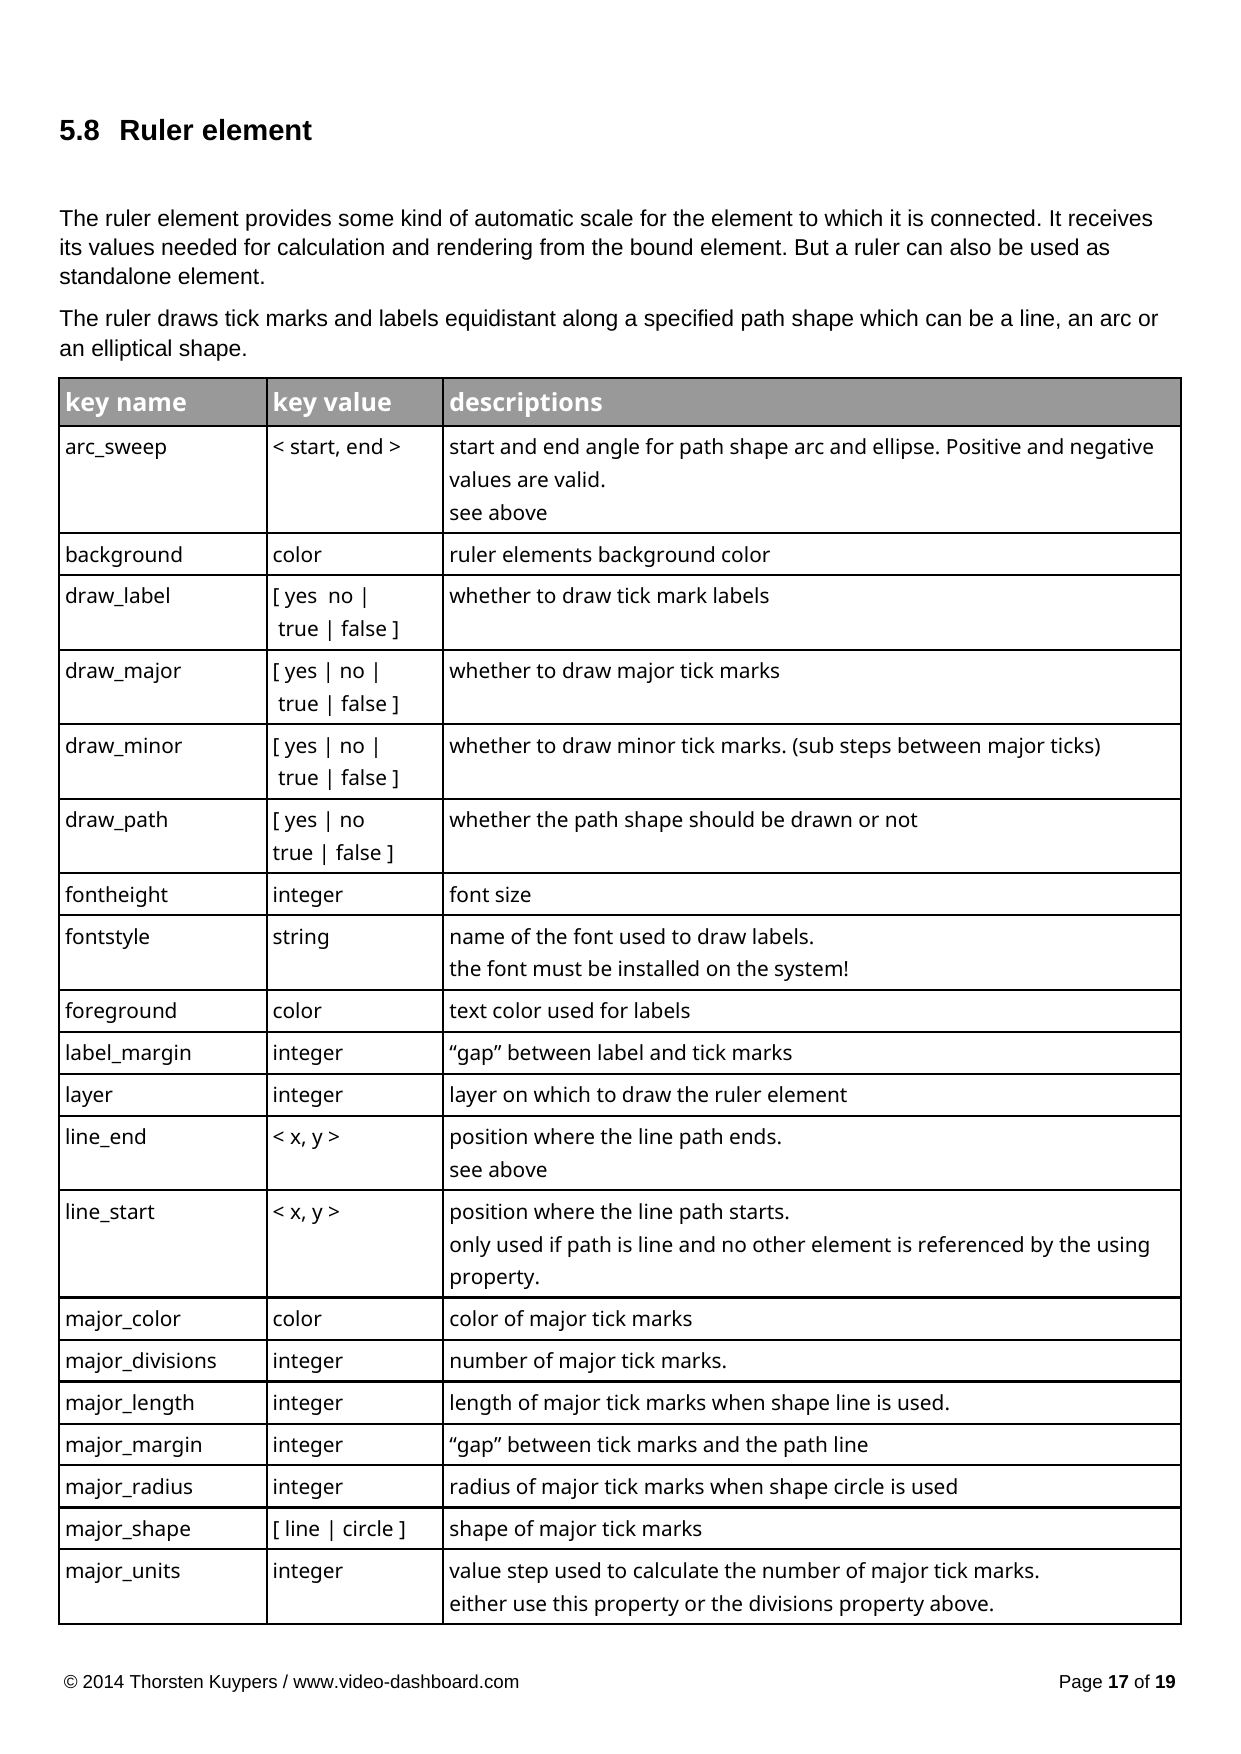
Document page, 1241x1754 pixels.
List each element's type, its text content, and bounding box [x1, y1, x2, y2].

table_cell fontheight [60, 874, 266, 914]
table_cell color [268, 991, 442, 1031]
table_header descriptions [444, 379, 1180, 425]
table_cell string [268, 916, 442, 989]
table_cell “gap” between label and tick marks [444, 1033, 1180, 1073]
table_cell major_margin [60, 1425, 266, 1464]
table_cell layer [60, 1075, 266, 1115]
table_cell value step used to calculate the number of major tick marks. either use this property or the divisions property above. [444, 1550, 1180, 1623]
table_cell ruler elements background color [444, 534, 1180, 574]
table_cell < x, y > [268, 1117, 442, 1189]
table_cell foreground [60, 991, 266, 1031]
table_cell draw_label [60, 576, 266, 648]
table_cell radius of major tick marks when shape circle is used [444, 1466, 1180, 1506]
table_cell line_end [60, 1117, 266, 1189]
table_cell “gap” between tick marks and the path line [444, 1425, 1180, 1464]
table_cell integer [268, 874, 442, 914]
table_cell number of major tick marks. [444, 1341, 1180, 1380]
table_cell color [268, 534, 442, 574]
subtitle Ruler element [59, 113, 1181, 146]
table_cell [ line | circle ] [268, 1509, 442, 1548]
table_cell name of the font used to draw labels. the font must be installed on the system! [444, 916, 1180, 989]
table_cell whether to draw minor tick marks. (sub steps between major ticks) [444, 725, 1180, 798]
table_cell integer [268, 1425, 442, 1464]
table_cell integer [268, 1550, 442, 1623]
table_cell label_margin [60, 1033, 266, 1073]
table_cell layer on which to draw the ruler element [444, 1075, 1180, 1115]
table_cell text color used for labels [444, 991, 1180, 1031]
table_cell < x, y > [268, 1191, 442, 1296]
table_cell integer [268, 1033, 442, 1073]
table_cell integer [268, 1383, 442, 1422]
table_cell draw_path [60, 800, 266, 872]
table_cell font size [444, 874, 1180, 914]
table_cell [ yes | no true | false ] [268, 800, 442, 872]
text The ruler draws tick marks and labels equidistant along a specified path shape which can be a line, an arc or an elliptical shape. [59, 306, 1181, 361]
table_header key value [268, 379, 442, 425]
table_cell [ yes no | true | false ] [268, 576, 442, 648]
table_cell major_color [60, 1299, 266, 1338]
table_cell position where the line path starts. only used if path is line and no other element is referenced by the using property. [444, 1191, 1180, 1296]
table_cell color [268, 1299, 442, 1338]
table_cell arc_sweep [60, 427, 266, 532]
table_cell major_radius [60, 1466, 266, 1506]
table_cell < start, end > [268, 427, 442, 532]
table_cell major_length [60, 1383, 266, 1422]
table_cell [ yes | no | true | false ] [268, 725, 442, 798]
table_cell major_divisions [60, 1341, 266, 1380]
table_cell whether the path shape should be drawn or not [444, 800, 1180, 872]
table_cell start and end angle for path shape arc and ellipse. Positive and negative values are valid. see above [444, 427, 1180, 532]
table_cell major_shape [60, 1509, 266, 1548]
table_cell fontstyle [60, 916, 266, 989]
table_cell shape of major tick marks [444, 1509, 1180, 1548]
table_cell draw_major [60, 651, 266, 723]
table_cell color of major tick marks [444, 1299, 1180, 1338]
table_cell integer [268, 1466, 442, 1506]
table_cell background [60, 534, 266, 574]
table_cell [ yes | no | true | false ] [268, 651, 442, 723]
table_cell whether to draw tick mark labels [444, 576, 1180, 648]
table_cell major_units [60, 1550, 266, 1623]
table_cell integer [268, 1341, 442, 1380]
text The ruler element provides some kind of automatic scale for the element to which it is connected. It receives its values needed for calculation and rendering from the bound element. But a ruler can also be used as standalone element. [59, 205, 1181, 289]
table_cell position where the line path ends. see above [444, 1117, 1180, 1189]
table_header key name [60, 379, 266, 425]
table_cell draw_minor [60, 725, 266, 798]
table_cell integer [268, 1075, 442, 1115]
table_cell length of major tick marks when shape line is used. [444, 1383, 1180, 1422]
table_cell whether to draw major tick marks [444, 651, 1180, 723]
table_cell line_start [60, 1191, 266, 1296]
